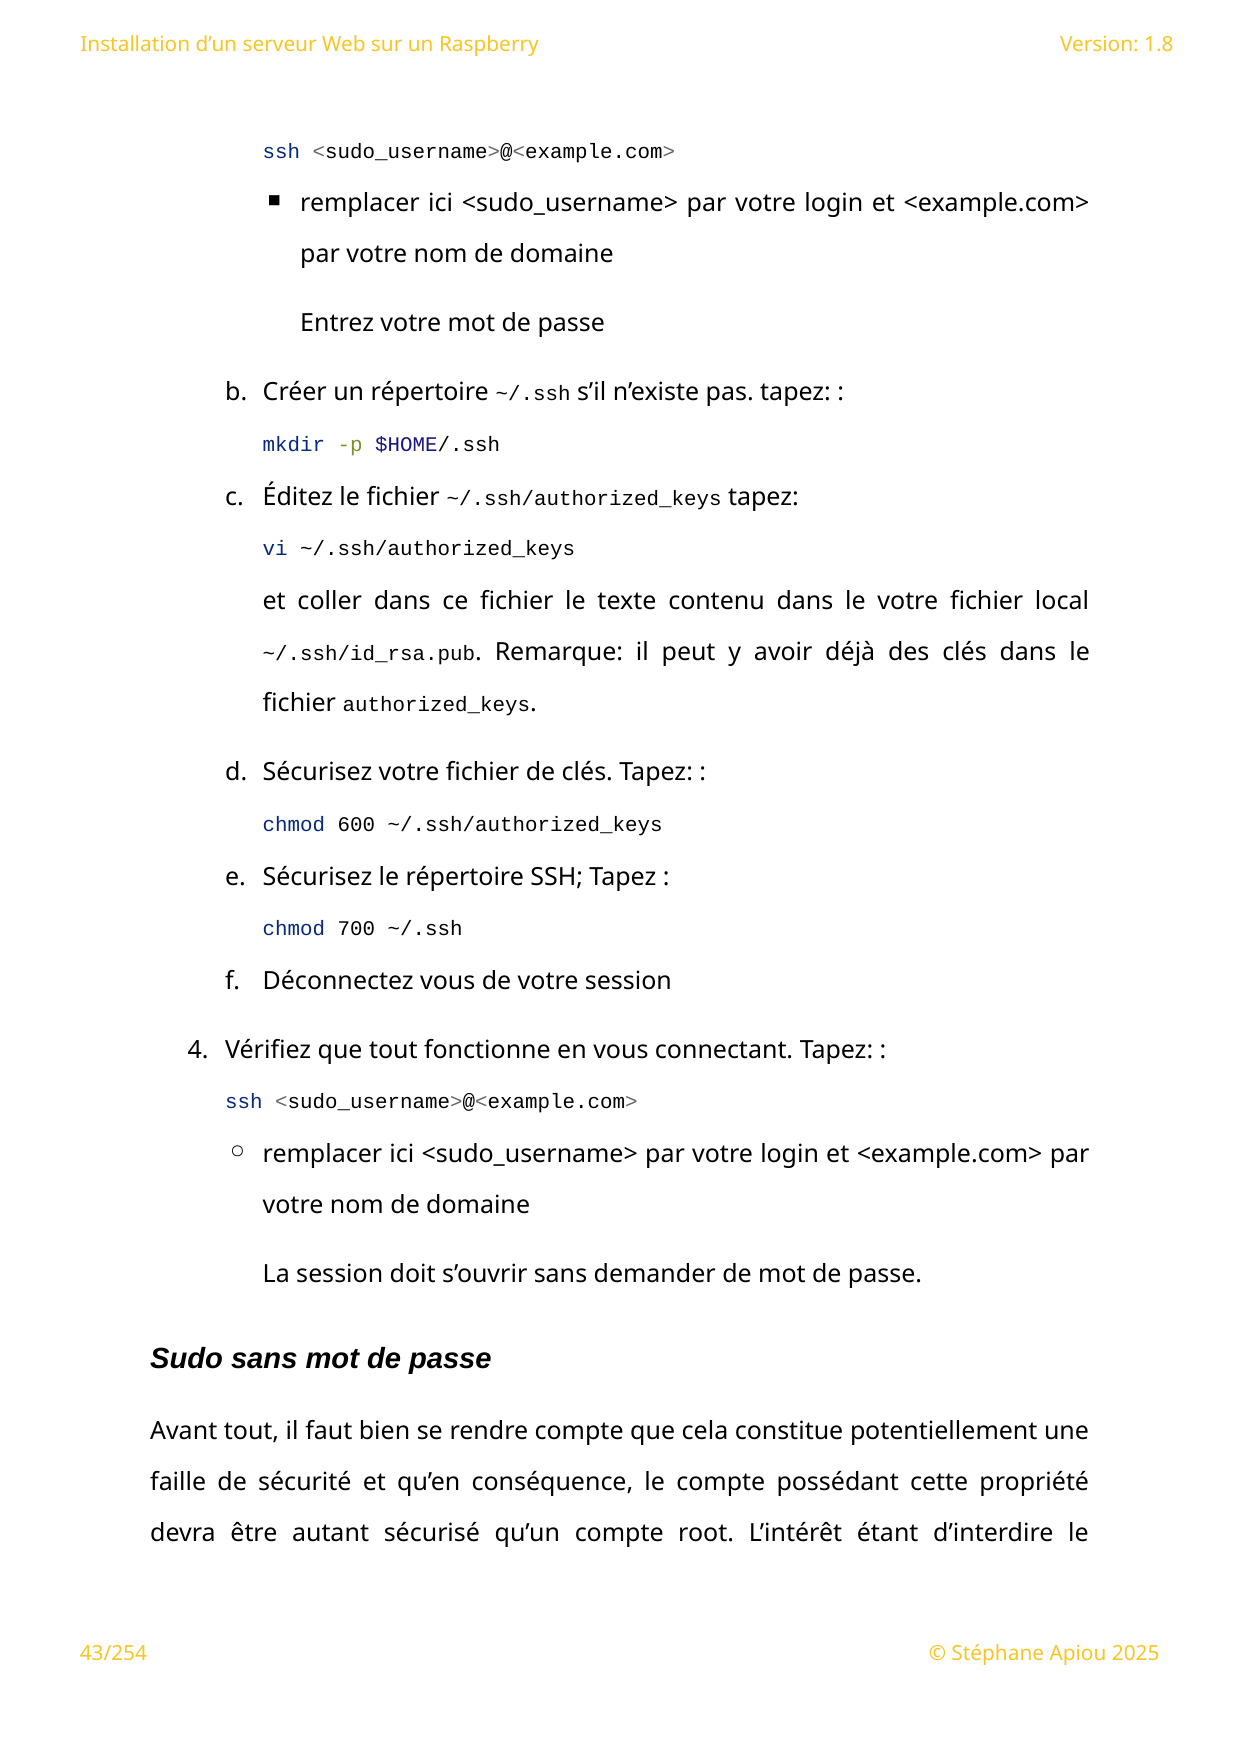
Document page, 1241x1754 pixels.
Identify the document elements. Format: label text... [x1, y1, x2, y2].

list ssh <sudo_username>@<example.com> [187, 1092, 1090, 1115]
list chmod 700 ~/.ssh [225, 918, 1090, 942]
list vi ~/.ssh/authorized_keys [225, 538, 1090, 562]
list La session doit s’ouvrir sans demander de mot de passe. [225, 1256, 1090, 1290]
list remplacer ici <sudo_username> par votre login et <example.com> par votre nom de domaine [262, 185, 1090, 270]
text Avant tout, il faut bien se rendre compte que cela constitue potentiellement une faille de sécurité et qu’en conséquence, le compte possédant cette propriété devra être autant sécurisé qu’un compte root. L’intérêt étant d’interdire le [150, 1413, 1090, 1549]
list Sécurisez votre fichier de clés. Tapez: : [225, 754, 1090, 788]
list Sécurisez le répertoire SSH; Tapez : [225, 858, 1090, 892]
list remplacer ici <sudo_username> par votre login et <example.com> par votre nom de domaine [225, 1136, 1090, 1221]
list et coller dans ce fichier le texte contenu dans le votre fichier local ~/.ssh/id_rsa.pub. Remarque: il peut y avoir déjà des clés dans le fichier authorized_keys. [225, 583, 1090, 719]
subtitle Sudo sans mot de passe [150, 1341, 1090, 1374]
list Déconnectez vous de votre session [225, 963, 1090, 997]
list mkdir -p $HOME/.ssh [225, 434, 1090, 458]
list Créer un répertoire ~/.ssh s’il n’existe pas. tapez: : [225, 374, 1090, 408]
list Éditez le fichier ~/.ssh/authorized_keys tapez: [225, 478, 1090, 512]
list ssh <sudo_username>@<example.com> [225, 141, 1090, 164]
list Vérifiez que tout fonctionne en vous connectant. Tapez: : [187, 1032, 1090, 1066]
list chmod 600 ~/.ssh/authorized_keys [225, 814, 1090, 837]
list Entrez votre mot de passe [262, 305, 1090, 339]
